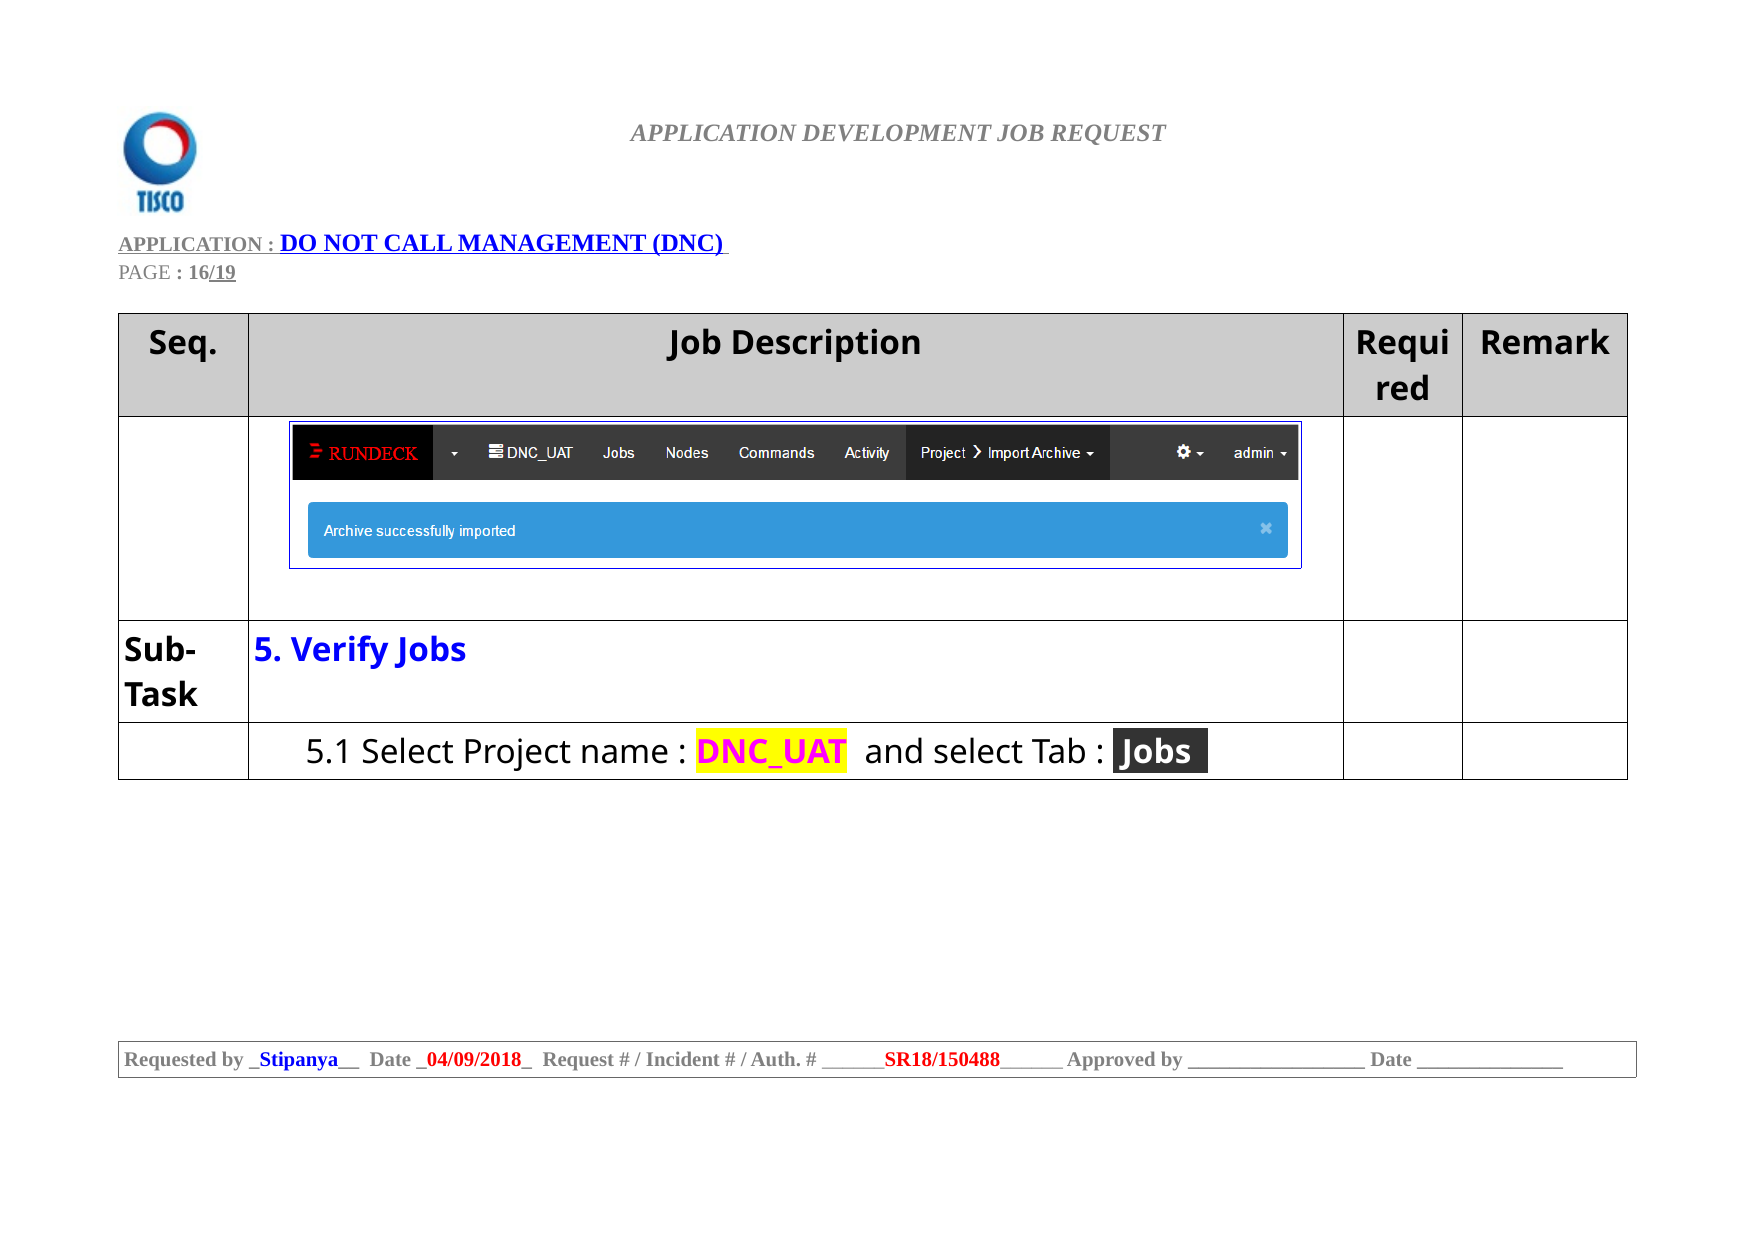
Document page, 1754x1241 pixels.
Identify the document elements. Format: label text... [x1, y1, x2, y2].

table_cell [119, 417, 248, 619]
table_cell [1463, 723, 1627, 779]
table_cell [1344, 417, 1462, 619]
table_cell 5. Verify Jobs [249, 621, 1343, 722]
table_header Remark [1463, 314, 1627, 416]
picture [116, 106, 203, 216]
table_header Required [1344, 314, 1462, 416]
table_cell [119, 723, 248, 779]
table_cell [1463, 417, 1627, 619]
table_cell Sub-Task [119, 621, 248, 722]
table_header Job Description [249, 314, 1343, 416]
table_cell [1463, 621, 1627, 722]
table_cell [1344, 621, 1462, 722]
table_cell [1344, 723, 1462, 779]
table_header Seq. [119, 314, 248, 416]
table_cell [249, 417, 1343, 619]
table_cell 5.1 Select Project name : DNC_UAT and select Tab : Jobs [249, 723, 1343, 779]
